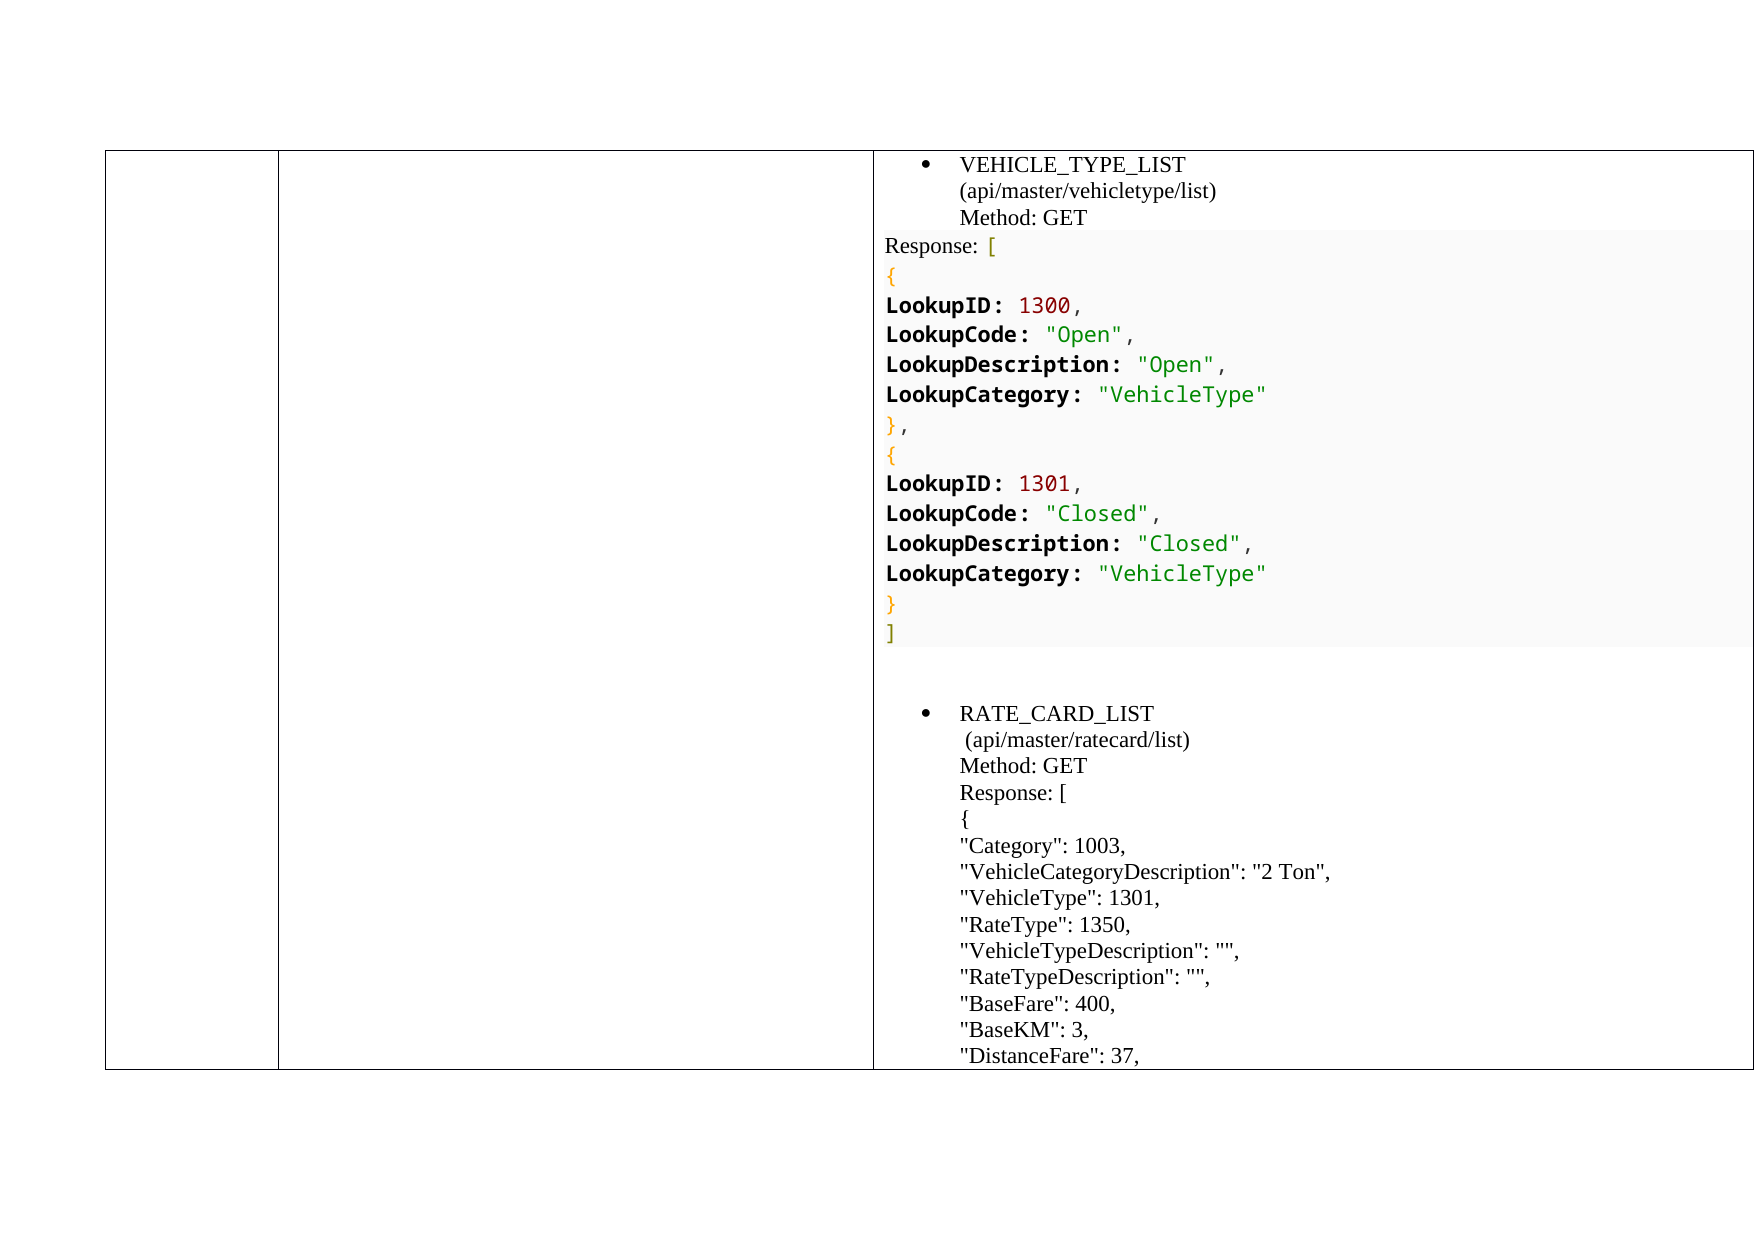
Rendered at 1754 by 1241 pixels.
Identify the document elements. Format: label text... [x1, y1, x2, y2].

table_cell [279, 151, 873, 1069]
table_cell VEHICLE_GROUP_LIST (api/master/vehiclegroup/list) Method: GET Response: [ { "LookupID": 1000, "LookupCode": "750", "LookupDescription": "? 0.75 Ton", "LookupCategory": "VehicleGroup" }, { "LookupID": 1001, "LookupCode": "1T", "LookupDescription": "1 Ton", "LookupCategory": "VehicleGroup" }, { "LookupID": 1002, "LookupCode": "1.5T", "LookupDescription": "1.5 Ton", "LookupCategory": "VehicleGroup" }, { "LookupID": 1003, "LookupCode": "2T", "LookupDescription": "2 Ton", "LookupCategory": "VehicleGroup" } ] VEHICLE_TYPE_LIST (api/master/vehicletype/list) Method: GET Response: [ { "LookupID": 1300, "LookupCode": "Open", "LookupDescription": "Open", "LookupCategory": "VehicleType" }, { "LookupID": 1301, "LookupCode": "Closed", "LookupDescription": "Closed", "LookupCategory": "VehicleType" } ] RATE_CARD_LIST (api/master/ratecard/list) Method: GET Response: [ { "Category": 1003, "VehicleCategoryDescription": "2 Ton", "VehicleType": 1301, "RateType": 1350, "VehicleTypeDescription": "", "RateTypeDescription": "", "BaseFare": 400, "BaseKM": 3, "DistanceFare": 37, "WaitingFare": 100, "RideTimeFare": 2, "CancellationFee": 0, "DriverAssistance": 0, "OverNightCharges": 0 }, { "Category": 1003, "VehicleCategoryDescription": "2 Ton", "VehicleType": 1301, "RateType": 1351, "VehicleTypeDescription": "", "RateTypeDescription": "", "BaseFare": 3450, "BaseKM": 150, "DistanceFare": 26, "WaitingFare": 100, "RideTimeFare": 0, "CancellationFee": 0, "DriverAssistance": 0, "OverNightCharges": 0 } ] [874, 151, 1753, 1069]
table_cell [106, 151, 278, 1069]
